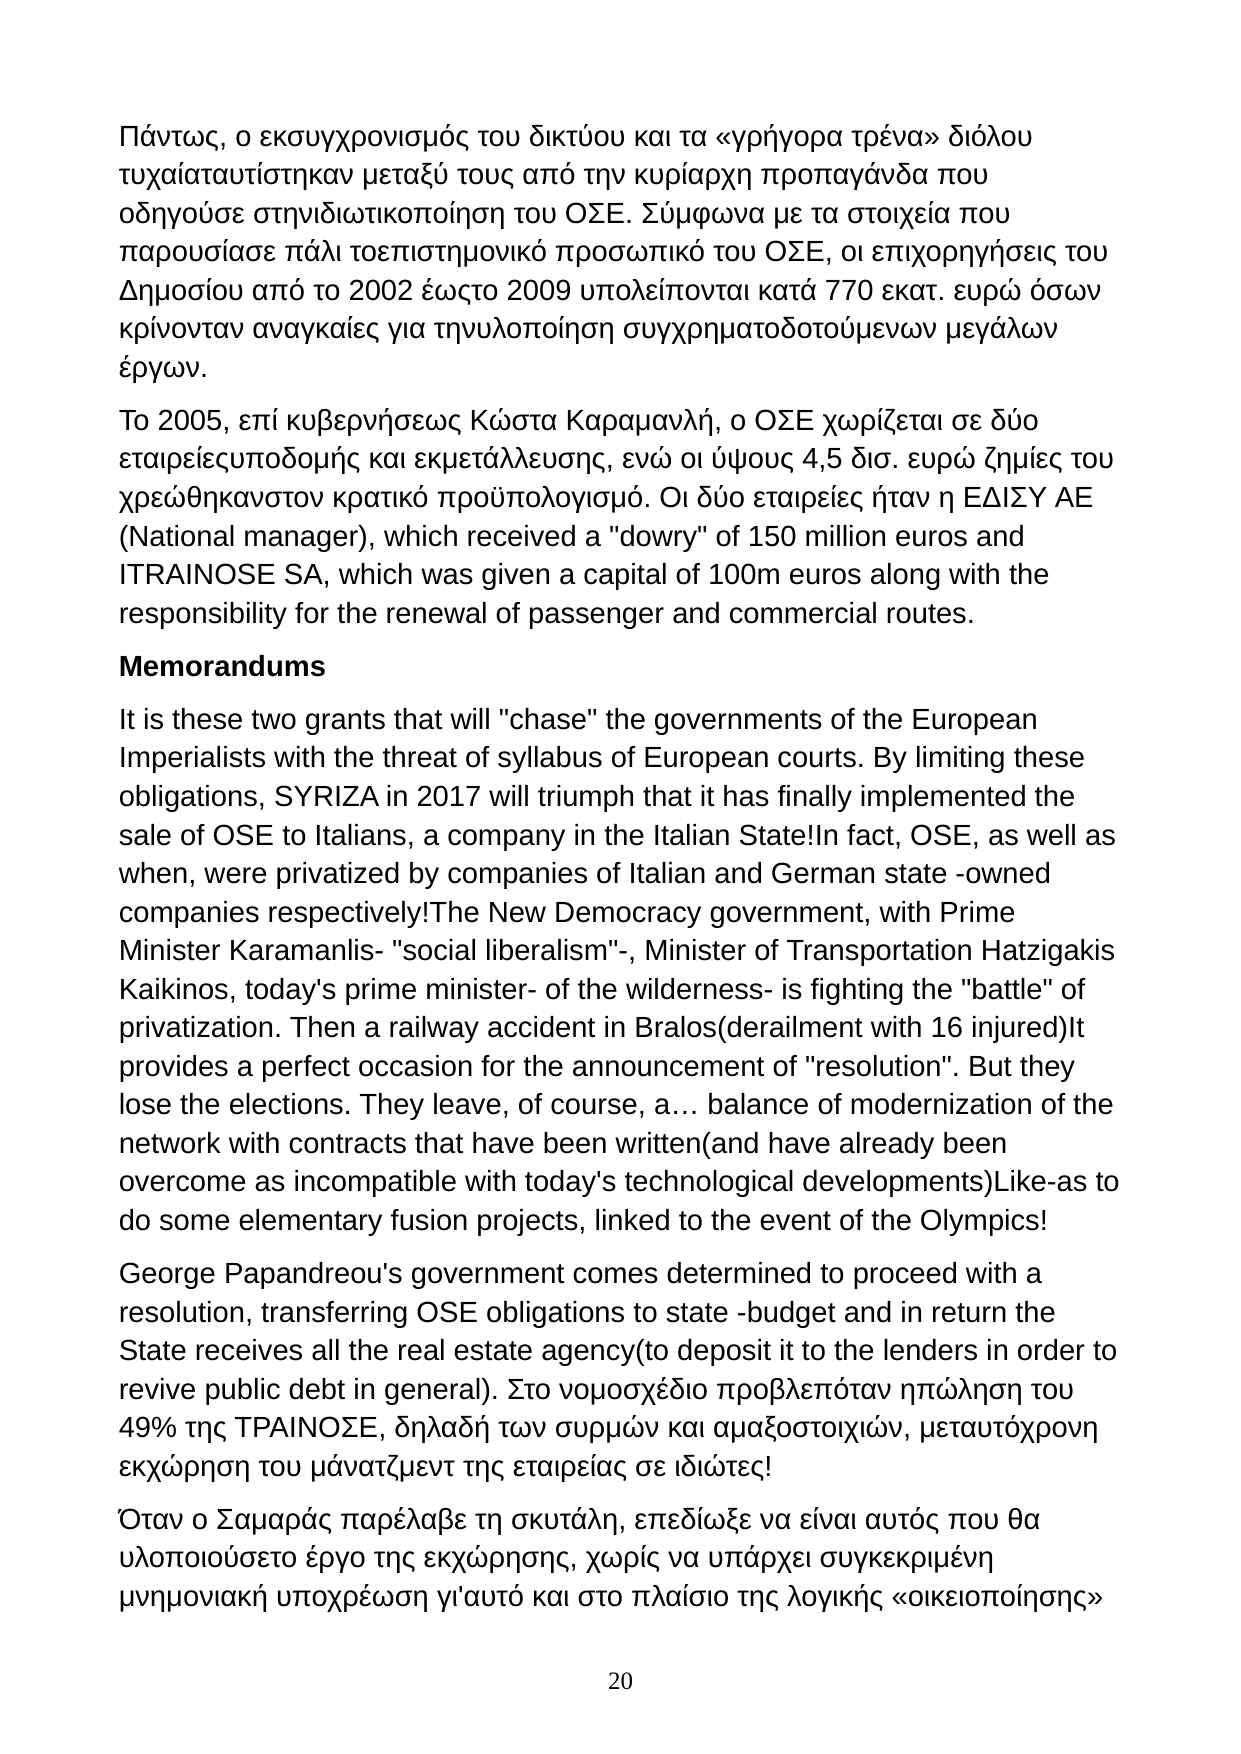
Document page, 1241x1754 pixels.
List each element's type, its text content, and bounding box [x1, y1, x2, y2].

text Πάντως, ο εκσυγχρονισμός του δικτύου και τα «γρήγορα τρένα» διόλου τυχαίαταυτίστηκαν μεταξύ τους από την κυρίαρχη προπαγάνδα που οδηγούσε στηνιδιωτικοποίηση του ΟΣΕ. Σύμφωνα με τα στοιχεία που παρουσίασε πάλι τοεπιστημονικό προσωπικό του ΟΣΕ, οι επιχορηγήσεις του Δημοσίου από το 2002 έωςτο 2009 υπολείπονται κατά 770 εκατ. ευρώ όσων κρίνονταν αναγκαίες για τηνυλοποίηση συγχρηματοδοτούμενων μεγάλων έργων. [118, 118, 1122, 383]
text Memorandums [118, 649, 1122, 682]
text George Papandreou's government comes determined to proceed with a resolution, transferring OSE obligations to state -budget and in return the State receives all the real estate agency(to deposit it to the lenders in order to revive public debt in general). Στο νομοσχέδιο προβλεπόταν ηπώληση του 49% της ΤΡΑΙΝΟΣΕ, δηλαδή των συρμών και αμαξοστοιχιών, μεταυτόχρονη εκχώρηση του μάνατζμεντ της εταιρείας σε ιδιώτες! [118, 1256, 1122, 1482]
text Όταν ο Σαμαράς παρέλαβε τη σκυτάλη, επεδίωξε να είναι αυτός που θα υλοποιούσετο έργο της εκχώρησης, χωρίς να υπάρχει συγκεκριμένη μνημονιακή υποχρέωση γι'αυτό και στο πλαίσιο της λογικής «οικειοποίησης» [118, 1502, 1122, 1612]
text Το 2005, επί κυβερνήσεως Κώστα Καραμανλή, ο ΟΣΕ χωρίζεται σε δύο εταιρείεςυποδομής και εκμετάλλευσης, ενώ οι ύψους 4,5 δισ. ευρώ ζημίες του χρεώθηκανστον κρατικό προϋπολογισμό. Οι δύο εταιρείες ήταν η ΕΔΙΣΥ AE (National manager), which received a "dowry" of 150 million euros and ITRAINOSE SA, which was given a capital of 100m euros along with the responsibility for the renewal of passenger and commercial routes. [118, 403, 1122, 629]
text It is these two grants that will "chase" the governments of the European Imperialists with the threat of syllabus of European courts. By limiting these obligations, SYRIZA in 2017 will triumph that it has finally implemented the sale of OSE to Italians, a company in the Italian State!In fact, OSE, as well as when, were privatized by companies of Italian and German state -owned companies respectively!The New Democracy government, with Prime Minister Karamanlis- "social liberalism"-, Minister of Transportation Hatzigakis Kaikinos, today's prime minister- of the wilderness- is fighting the "battle" of privatization. Then a railway accident in Bralos(derailment with 16 injured)It provides a perfect occasion for the announcement of "resolution". But they lose the elections. They leave, of course, a… balance of modernization of the network with contracts that have been written(and have already been overcome as incompatible with today's technological developments)Like-as to do some elementary fusion projects, linked to the event of the Olympics! [118, 702, 1122, 1236]
